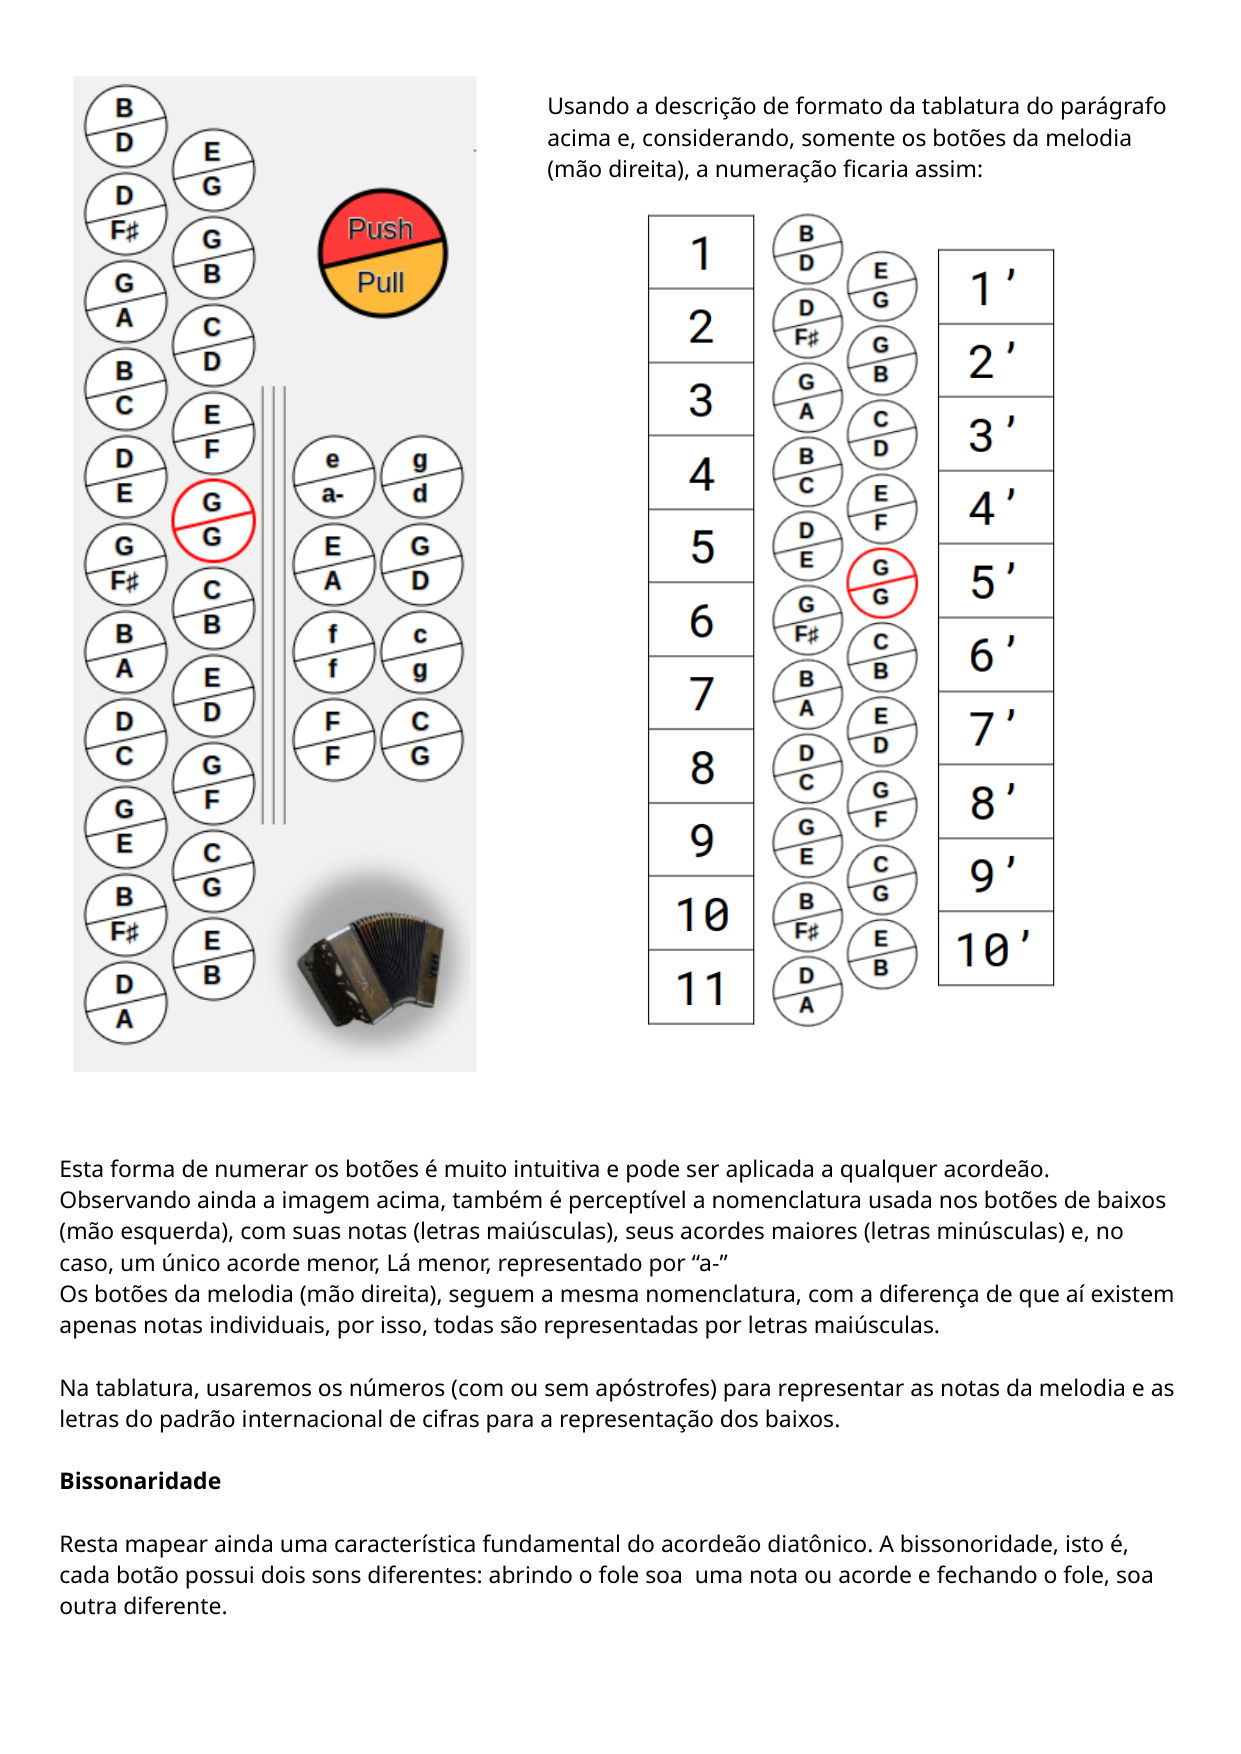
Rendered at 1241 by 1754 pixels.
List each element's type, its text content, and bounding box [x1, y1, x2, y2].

text Esta forma de numerar os botões é muito intuitiva e pode ser aplicada a qualquer acordeão. Observando ainda a imagem acima, também é perceptível a nomenclatura usada nos botões de baixos (mão esquerda), com suas notas (letras maiúsculas), seus acordes maiores (letras minúsculas) e, no caso, um único acorde menor, Lá menor, representado por “a-” [59, 1153, 1181, 1278]
text Resta mapear ainda uma característica fundamental do acordeão diatônico. A bissonoridade, isto é, cada botão possui dois sons diferentes: abrindo o fole soa uma nota ou acorde e fechando o fole, soa outra diferente. [59, 1528, 1181, 1622]
text Bissonaridade [59, 1465, 1181, 1497]
picture [637, 208, 1062, 1047]
text Usando a descrição de formato da tablatura do parágrafo acima e, considerando, somente os botões da melodia (mão direita), a numeração ficaria assim: [477, 90, 1181, 184]
picture [73, 76, 477, 1072]
text Os botões da melodia (mão direita), seguem a mesma nomenclatura, com a diferença de que aí existem apenas notas individuais, por isso, todas são representadas por letras maiúsculas. [59, 1278, 1181, 1340]
text Na tablatura, usaremos os números (com ou sem apóstrofes) para representar as notas da melodia e as letras do padrão internacional de cifras para a representação dos baixos. [59, 1372, 1181, 1434]
